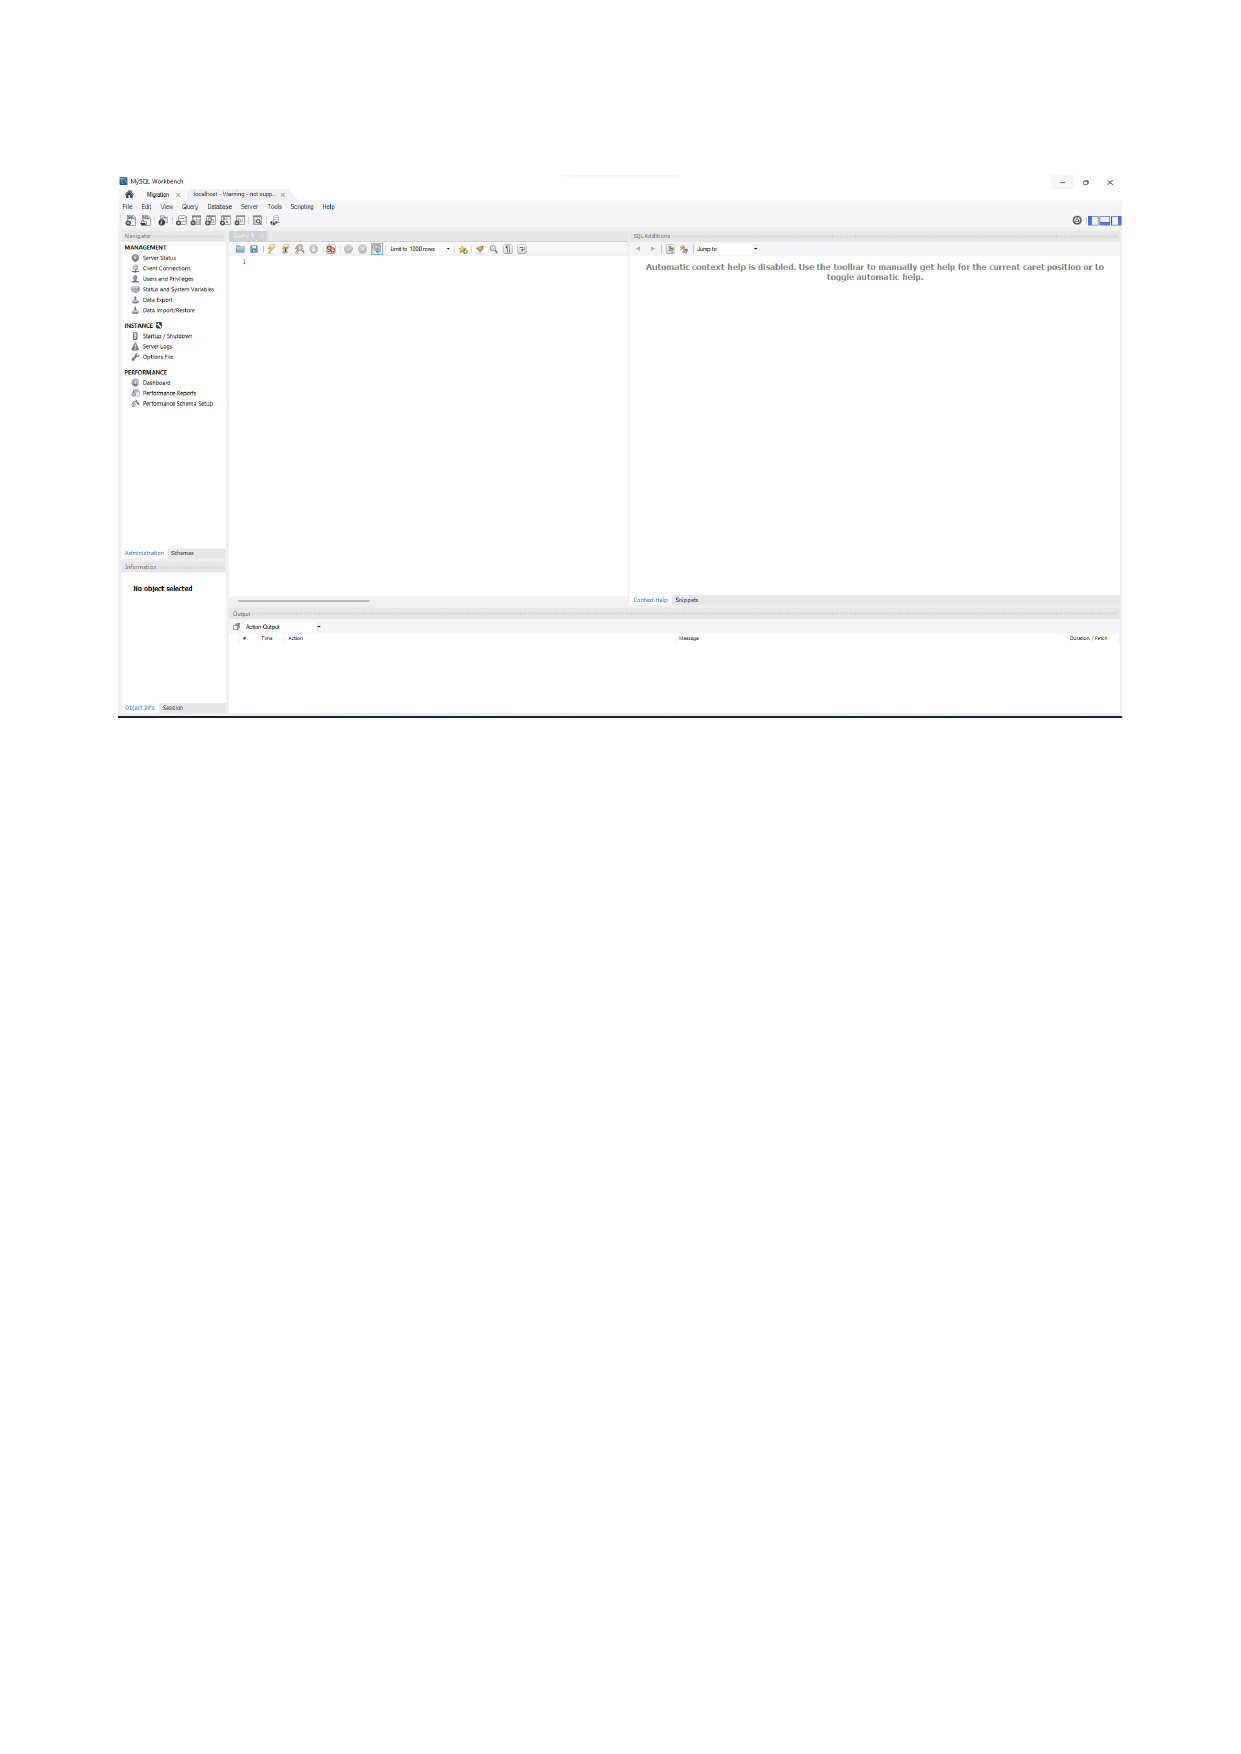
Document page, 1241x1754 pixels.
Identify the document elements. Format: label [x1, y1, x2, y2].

picture [118, 175, 1123, 718]
